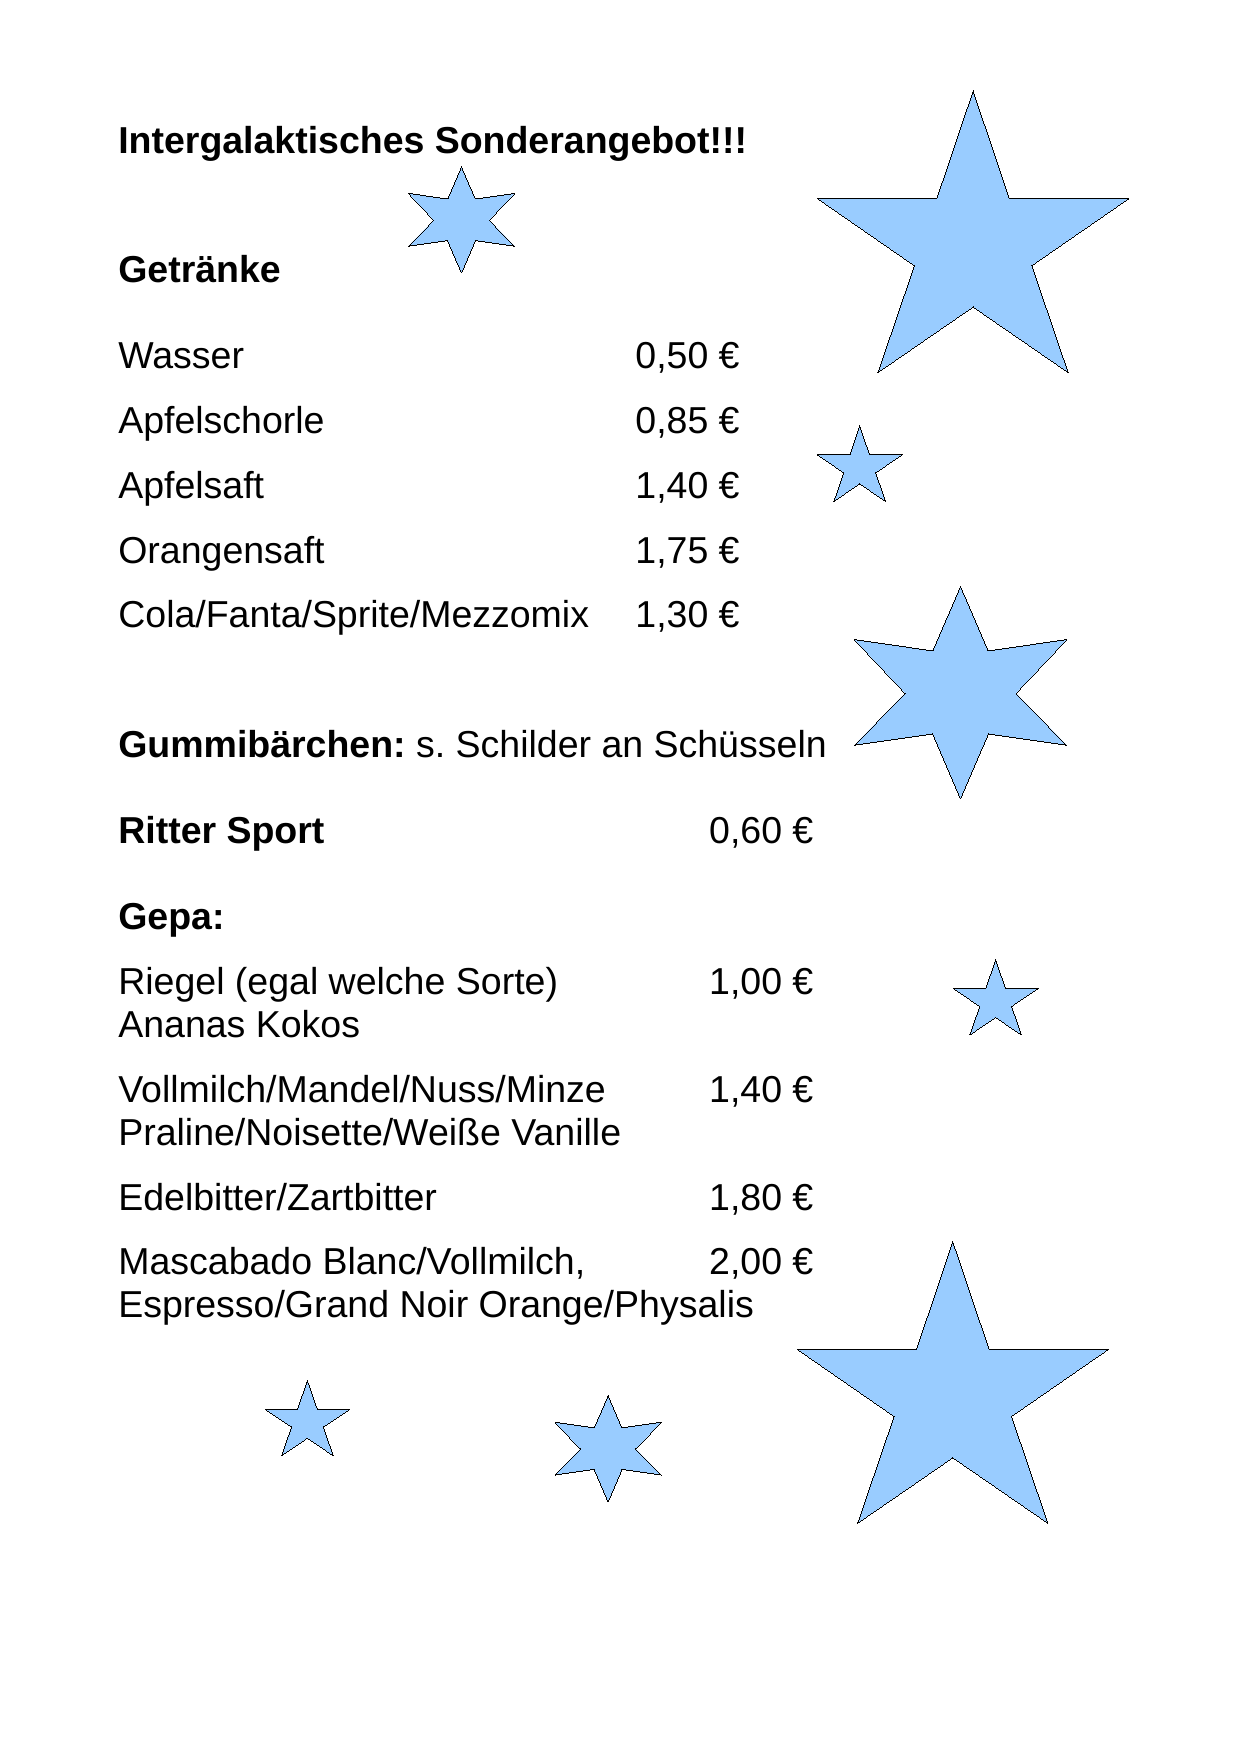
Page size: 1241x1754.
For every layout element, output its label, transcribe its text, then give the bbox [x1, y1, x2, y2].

text [996, 959, 1122, 1002]
text Espresso/Grand Noir Orange/Physalis [118, 1282, 938, 1326]
text [967, 1282, 1122, 1326]
text [976, 722, 1122, 765]
text [1033, 247, 1122, 291]
text Praline/Noisette/Weiße Vanille [118, 1110, 1122, 1153]
text Gepa: [118, 894, 1122, 937]
text [983, 118, 1122, 161]
text Cola/Fanta/Sprite/Mezzomix 1,30 € [118, 592, 957, 636]
text [964, 592, 1122, 636]
text Gummibärchen: s. Schilder an Schüsseln [118, 722, 945, 765]
text Vollmilch/Mandel/Nuss/Minze 1,40 € [118, 1067, 1122, 1110]
text Intergalaktisches Sonderangebot!!! [118, 118, 963, 161]
text Orangensaft 1,75 € [118, 528, 1122, 571]
text Getränke [118, 247, 913, 291]
text Ritter Sport 0,60 € [118, 808, 1122, 851]
text Wasser 0,50 € [118, 334, 1122, 377]
text Apfelsaft 1,40 € [118, 463, 1122, 506]
text Mascabado Blanc/Vollmilch, 2,00 € [118, 1239, 1122, 1282]
text Edelbitter/Zartbitter 1,80 € [118, 1175, 1122, 1218]
text Apfelschorle 0,85 € [118, 398, 1122, 442]
text Riegel (egal welche Sorte) 1,00 € [118, 959, 995, 1002]
text Ananas Kokos [118, 1002, 1122, 1045]
